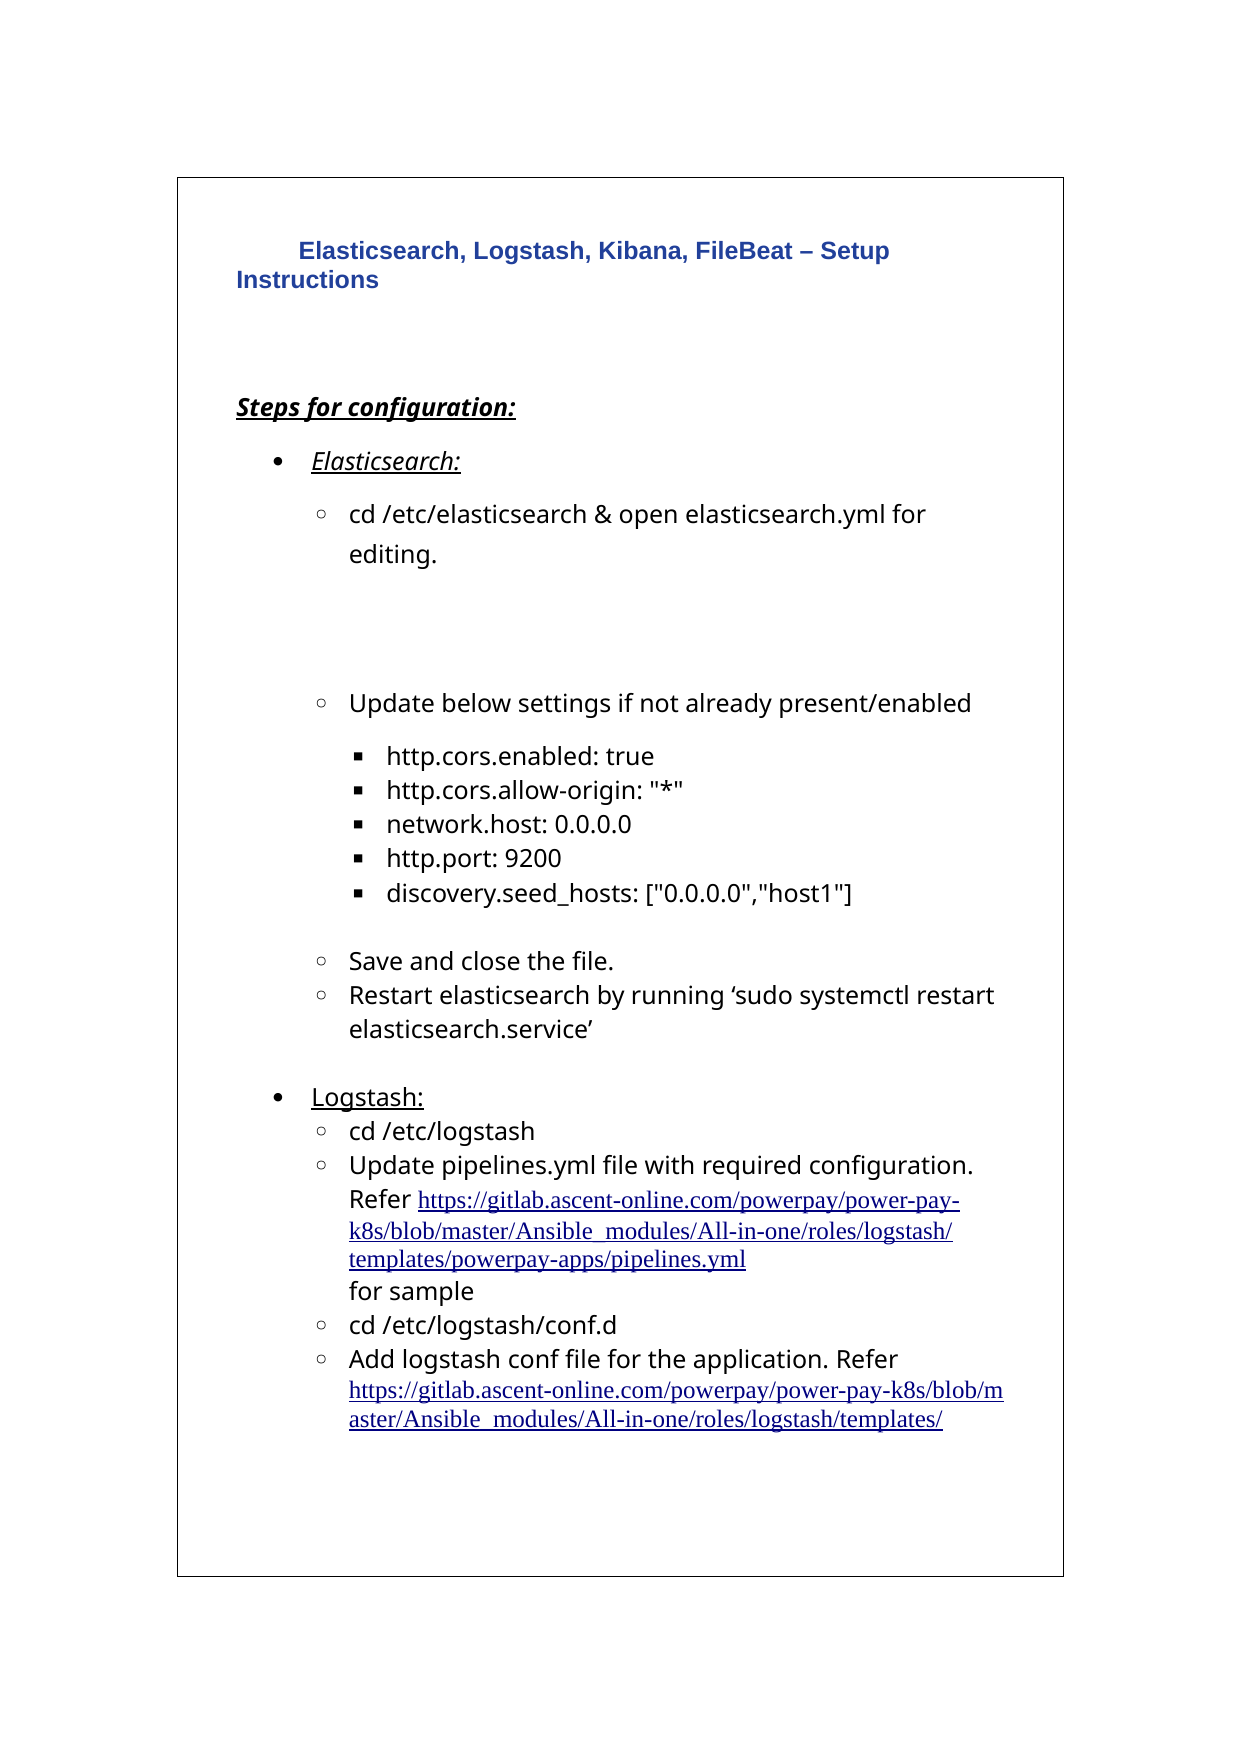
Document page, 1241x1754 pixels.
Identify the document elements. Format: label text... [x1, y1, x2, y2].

list Restart elasticsearch by running ‘sudo systemctl restart elasticsearch.service’ [311, 977, 1004, 1046]
list http.port: 9200 [348, 841, 1004, 875]
text for sample [348, 1273, 1004, 1307]
list Save and close the file. [311, 943, 1004, 977]
list discovery.seed_hosts: ["0.0.0.0","host1"] [348, 875, 1004, 909]
list Add logstash conf file for the application. Refer https://gitlab.ascent-online.com/powerpay/power-pay-k8s/blob/master/Ansible_modules/All-in-one/roles/logstash/templates/ [311, 1341, 1004, 1433]
list Elasticsearch: [273, 443, 1004, 477]
list network.host: 0.0.0.0 [348, 807, 1004, 841]
list cd /etc/logstash [311, 1114, 1004, 1148]
list http.cors.allow-origin: "*" [348, 773, 1004, 807]
list Update below settings if not already present/enabled [311, 685, 1004, 719]
list Logstash: [273, 1079, 1004, 1114]
list Update pipelines.yml file with required configuration. Refer https://gitlab.ascent-online.com/powerpay/power-pay-k8s/blob/master/Ansible_modules/All-in-one/roles/logstash/templates/powerpay-apps/pipelines.yml [311, 1148, 1004, 1273]
list cd /etc/elasticsearch & open elasticsearch.yml for editing. [311, 497, 1004, 570]
text Steps for configuration: [236, 389, 1004, 424]
list cd /etc/logstash/conf.d [311, 1307, 1004, 1341]
list http.cors.enabled: true [348, 739, 1004, 773]
